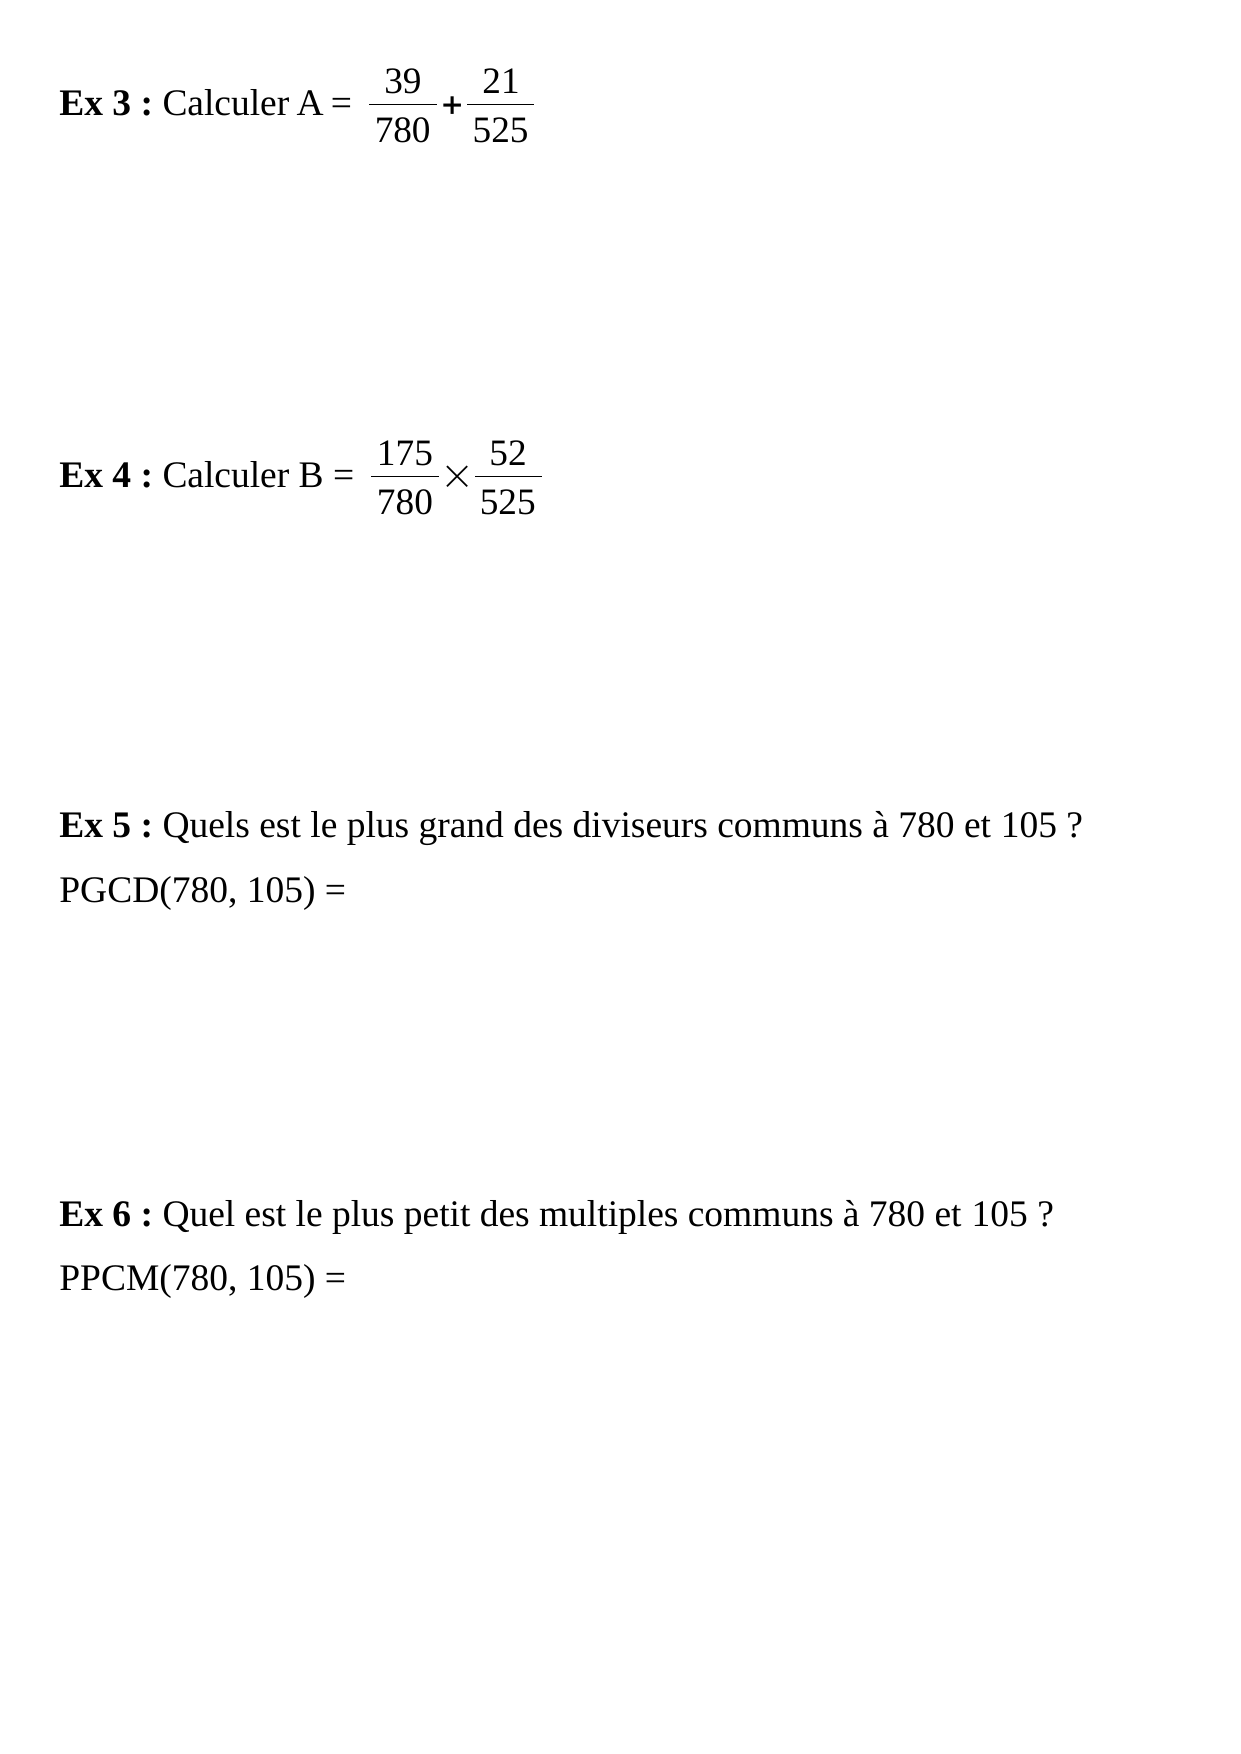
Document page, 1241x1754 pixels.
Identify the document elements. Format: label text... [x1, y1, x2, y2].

text PPCM(780, 105) = [59, 1256, 1181, 1299]
text Ex 6 : Quel est le plus petit des multiples communs à 780 et 105 ? [59, 1191, 1181, 1234]
text PGCD(780, 105) = [59, 867, 1181, 911]
text Ex 5 : Quels est le plus grand des diviseurs communs à 780 et 105 ? [59, 803, 1181, 846]
text Ex 3 : Calculer A = [59, 59, 1181, 151]
text Ex 4 : Calculer B = [59, 431, 1181, 522]
